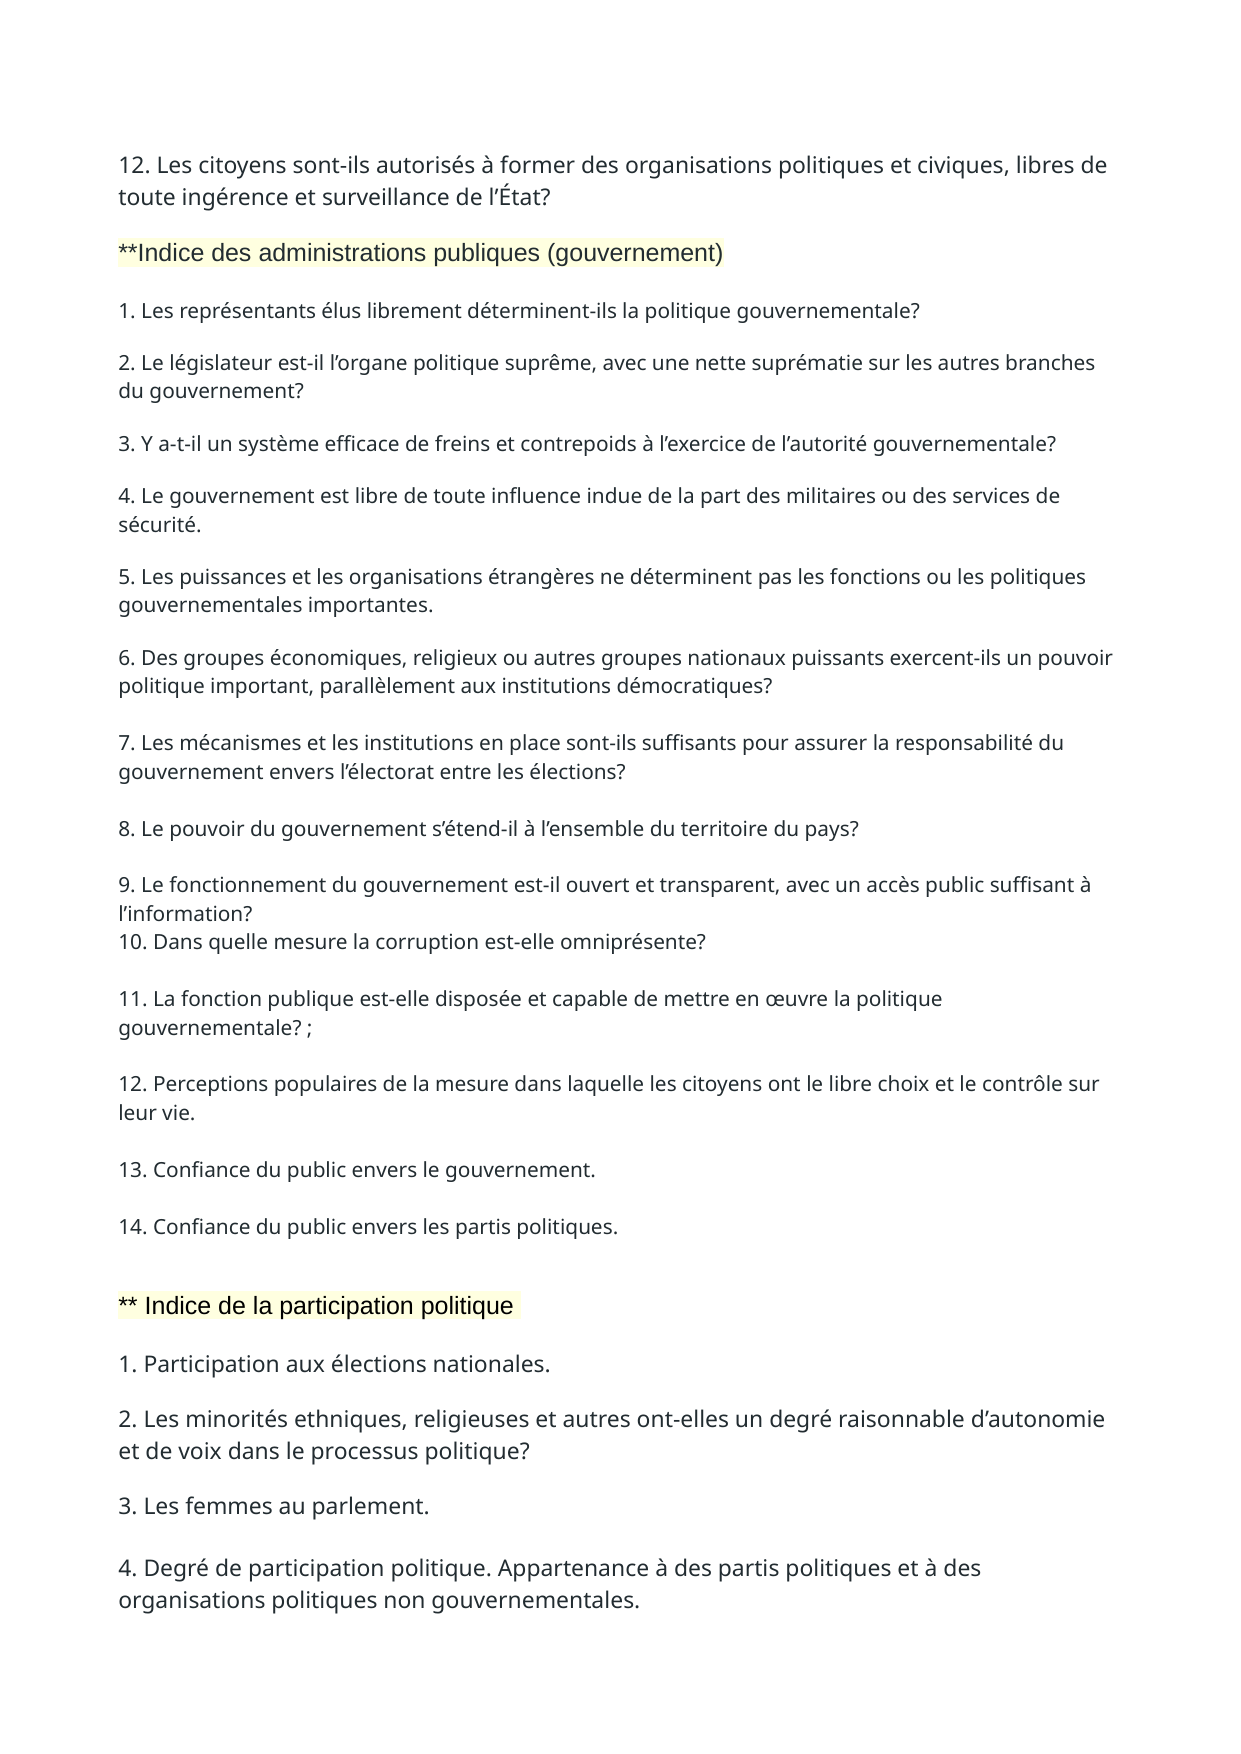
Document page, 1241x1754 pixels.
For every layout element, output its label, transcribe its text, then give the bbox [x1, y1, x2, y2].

text 2. Les minorités ethniques, religieuses et autres ont-elles un degré raisonnable d’autonomie et de voix dans le processus politique? [118, 1403, 1122, 1466]
text 6. Des groupes économiques, religieux ou autres groupes nationaux puissants exercent-ils un pouvoir politique important, parallèlement aux institutions démocratiques? [118, 643, 1122, 700]
text 14. Confiance du public envers les partis politiques. [118, 1183, 1122, 1240]
text 13. Confiance du public envers le gouvernement. [118, 1126, 1122, 1183]
text 3. Les femmes au parlement. [118, 1490, 1122, 1521]
text 7. Les mécanismes et les institutions en place sont-ils suffisants pour assurer la responsabilité du gouvernement envers l’électorat entre les élections? [118, 700, 1122, 785]
text ** Indice de la participation politique [118, 1291, 1122, 1319]
text 3. Y a-t-il un système efficace de freins et contrepoids à l’exercice de l’autorité gouvernementale? [118, 429, 1122, 457]
text 5. Les puissances et les organisations étrangères ne déterminent pas les fonctions ou les politiques gouvernementales importantes. [118, 562, 1122, 619]
text **Indice des administrations publiques (gouvernement) [118, 238, 1122, 267]
text 1. Participation aux élections nationales. [118, 1348, 1122, 1379]
text 12. Les citoyens sont-ils autorisés à former des organisations politiques et civiques, libres de toute ingérence et surveillance de l’État? [118, 118, 1122, 212]
text 9. Le fonctionnement du gouvernement est-il ouvert et transparent, avec un accès public suffisant à l’information? 10. Dans quelle mesure la corruption est-elle omniprésente? [118, 842, 1122, 956]
text 8. Le pouvoir du gouvernement s’étend-il à l’ensemble du territoire du pays? [118, 785, 1122, 842]
text 12. Perceptions populaires de la mesure dans laquelle les citoyens ont le libre choix et le contrôle sur leur vie. [118, 1041, 1122, 1126]
text 2. Le législateur est-il l’organe politique suprême, avec une nette suprématie sur les autres branches du gouvernement? [118, 348, 1122, 405]
text 4. Le gouvernement est libre de toute influence indue de la part des militaires ou des services de sécurité. [118, 481, 1122, 538]
text 4. Degré de participation politique. Appartenance à des partis politiques et à des organisations politiques non gouvernementales. [118, 1521, 1122, 1615]
text 11. La fonction publique est-elle disposée et capable de mettre en œuvre la politique gouvernementale? ; [118, 956, 1122, 1041]
text 1. Les représentants élus librement déterminent-ils la politique gouvernementale? [118, 296, 1122, 324]
